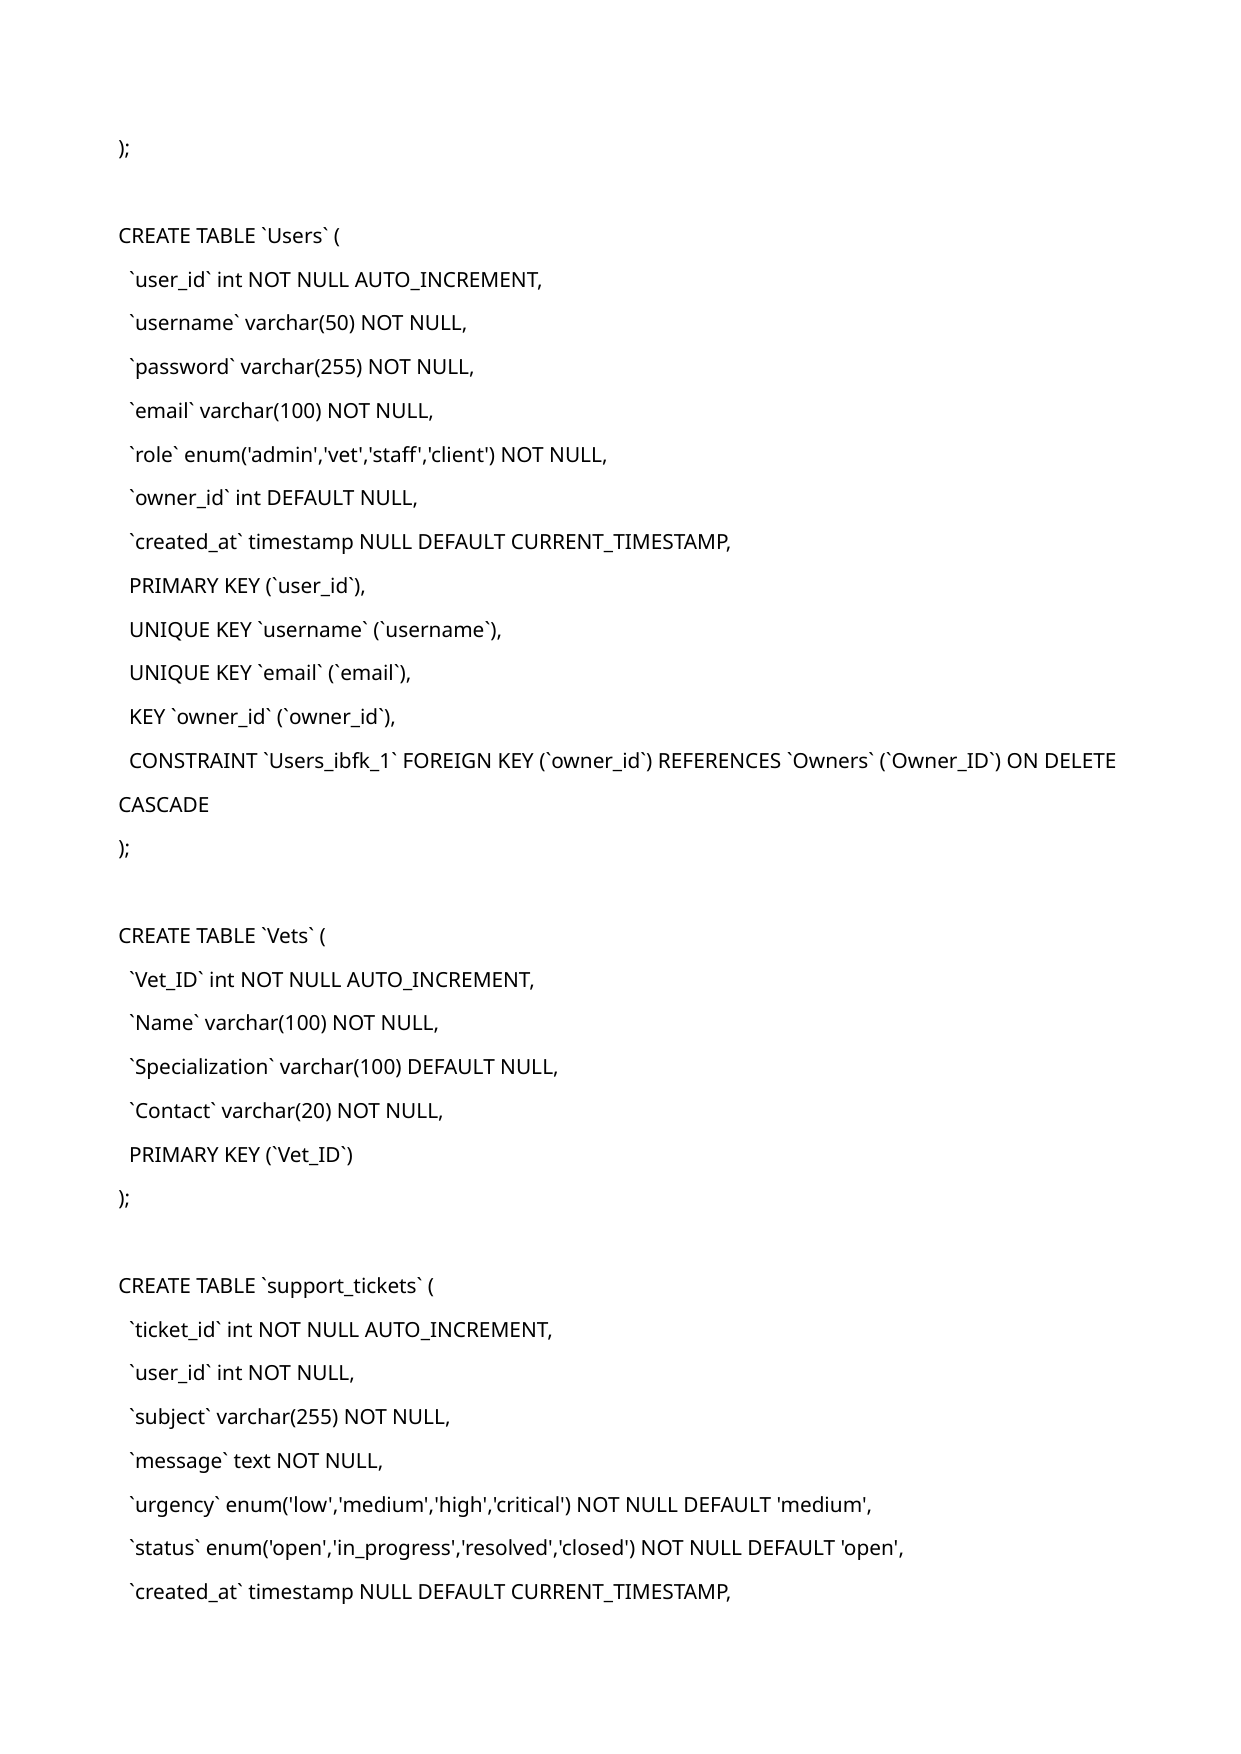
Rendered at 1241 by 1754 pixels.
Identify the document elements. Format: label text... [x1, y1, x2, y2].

text `status` enum('open','in_progress','resolved','closed') NOT NULL DEFAULT 'open', [118, 1518, 1122, 1562]
text `owner_id` int DEFAULT NULL, [118, 468, 1122, 512]
text `message` text NOT NULL, [118, 1431, 1122, 1474]
text `username` varchar(50) NOT NULL, [118, 293, 1122, 337]
text PRIMARY KEY (`Vet_ID`) [118, 1124, 1122, 1168]
text `created_at` timestamp NULL DEFAULT CURRENT_TIMESTAMP, [118, 1562, 1122, 1606]
text CREATE TABLE `Vets` ( [118, 906, 1122, 949]
text ); [118, 1168, 1122, 1212]
text CREATE TABLE `support_tickets` ( [118, 1256, 1122, 1299]
text CONSTRAINT `Users_ibfk_1` FOREIGN KEY (`owner_id`) REFERENCES `Owners` (`Owner_ID`) ON DELETE CASCADE [118, 731, 1122, 818]
text `created_at` timestamp NULL DEFAULT CURRENT_TIMESTAMP, [118, 512, 1122, 556]
text `ticket_id` int NOT NULL AUTO_INCREMENT, [118, 1299, 1122, 1343]
text `user_id` int NOT NULL, [118, 1343, 1122, 1387]
text ); [118, 818, 1122, 862]
text CREATE TABLE `Users` ( [118, 206, 1122, 249]
text `user_id` int NOT NULL AUTO_INCREMENT, [118, 249, 1122, 293]
text PRIMARY KEY (`user_id`), [118, 556, 1122, 599]
text `email` varchar(100) NOT NULL, [118, 381, 1122, 424]
text ); [118, 118, 1122, 162]
text `urgency` enum('low','medium','high','critical') NOT NULL DEFAULT 'medium', [118, 1474, 1122, 1518]
text UNIQUE KEY `email` (`email`), [118, 643, 1122, 687]
text `Contact` varchar(20) NOT NULL, [118, 1081, 1122, 1124]
text UNIQUE KEY `username` (`username`), [118, 599, 1122, 643]
text `subject` varchar(255) NOT NULL, [118, 1387, 1122, 1431]
text `Vet_ID` int NOT NULL AUTO_INCREMENT, [118, 949, 1122, 993]
text `role` enum('admin','vet','staff','client') NOT NULL, [118, 424, 1122, 468]
text `password` varchar(255) NOT NULL, [118, 337, 1122, 381]
text `Name` varchar(100) NOT NULL, [118, 993, 1122, 1037]
text `Specialization` varchar(100) DEFAULT NULL, [118, 1037, 1122, 1081]
text KEY `owner_id` (`owner_id`), [118, 687, 1122, 731]
